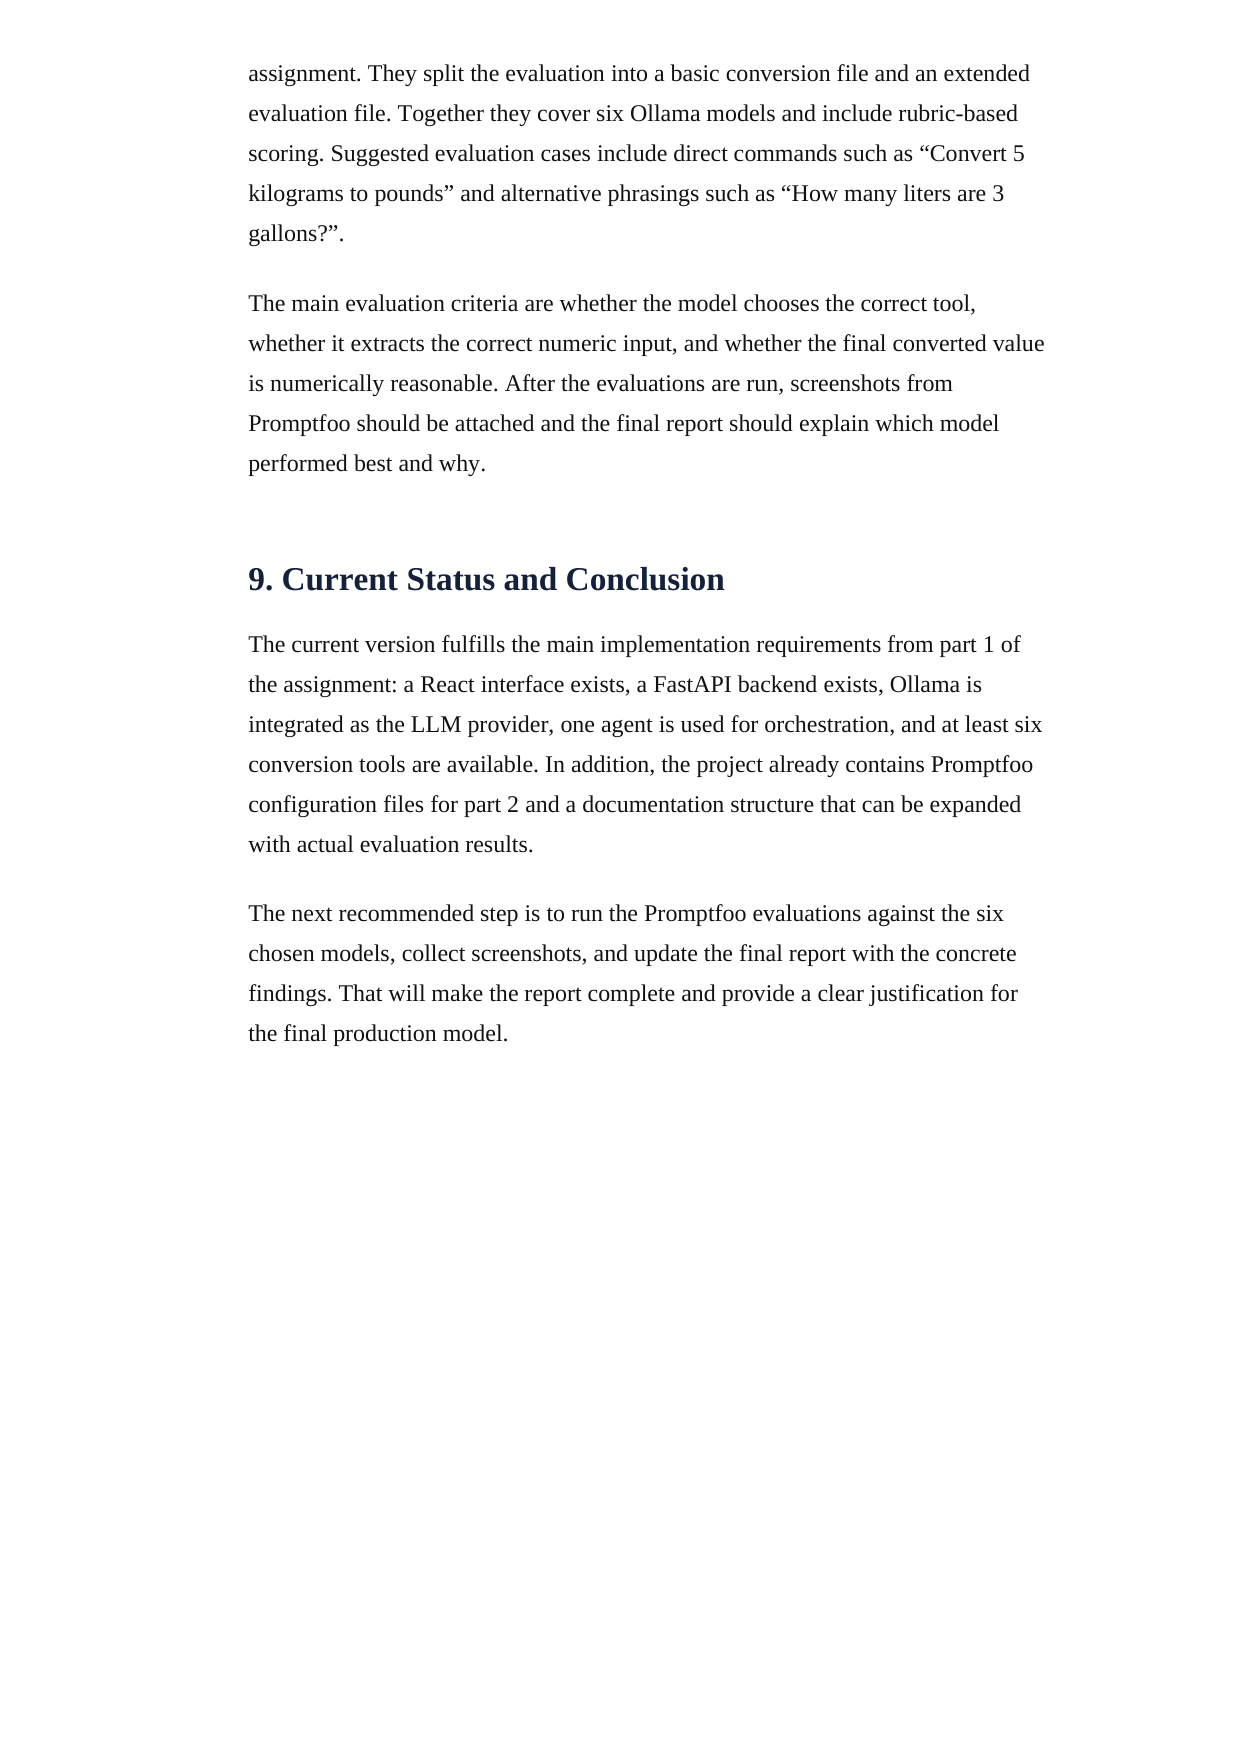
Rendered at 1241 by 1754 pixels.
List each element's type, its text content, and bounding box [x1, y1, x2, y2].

text The next recommended step is to run the Promptfoo evaluations against the six chosen models, collect screenshots, and update the final report with the concrete findings. That will make the report complete and provide a clear justification for the final production model. [248, 899, 1051, 1047]
text The current version fulfills the main implementation requirements from part 1 of the assignment: a React interface exists, a FastAPI backend exists, Ollama is integrated as the LLM provider, one agent is used for orchestration, and at least six conversion tools are available. In addition, the project already contains Promptfoo configuration files for part 2 and a documentation structure that can be expanded with actual evaluation results. [248, 630, 1051, 857]
subtitle 9. Current Status and Conclusion [248, 559, 1051, 598]
text assignment. They split the evaluation into a basic conversion file and an extended evaluation file. Together they cover six Ollama models and include rubric-based scoring. Suggested evaluation cases include direct commands such as “Convert 5 kilograms to pounds” and alternative phrasings such as “How many liters are 3 gallons?”. [248, 59, 1051, 247]
text The main evaluation criteria are whether the model chooses the correct tool, whether it extracts the correct numeric input, and whether the final converted value is numerically reasonable. After the evaluations are run, screenshots from Promptfoo should be attached and the final report should explain which model performed best and why. [248, 288, 1051, 476]
